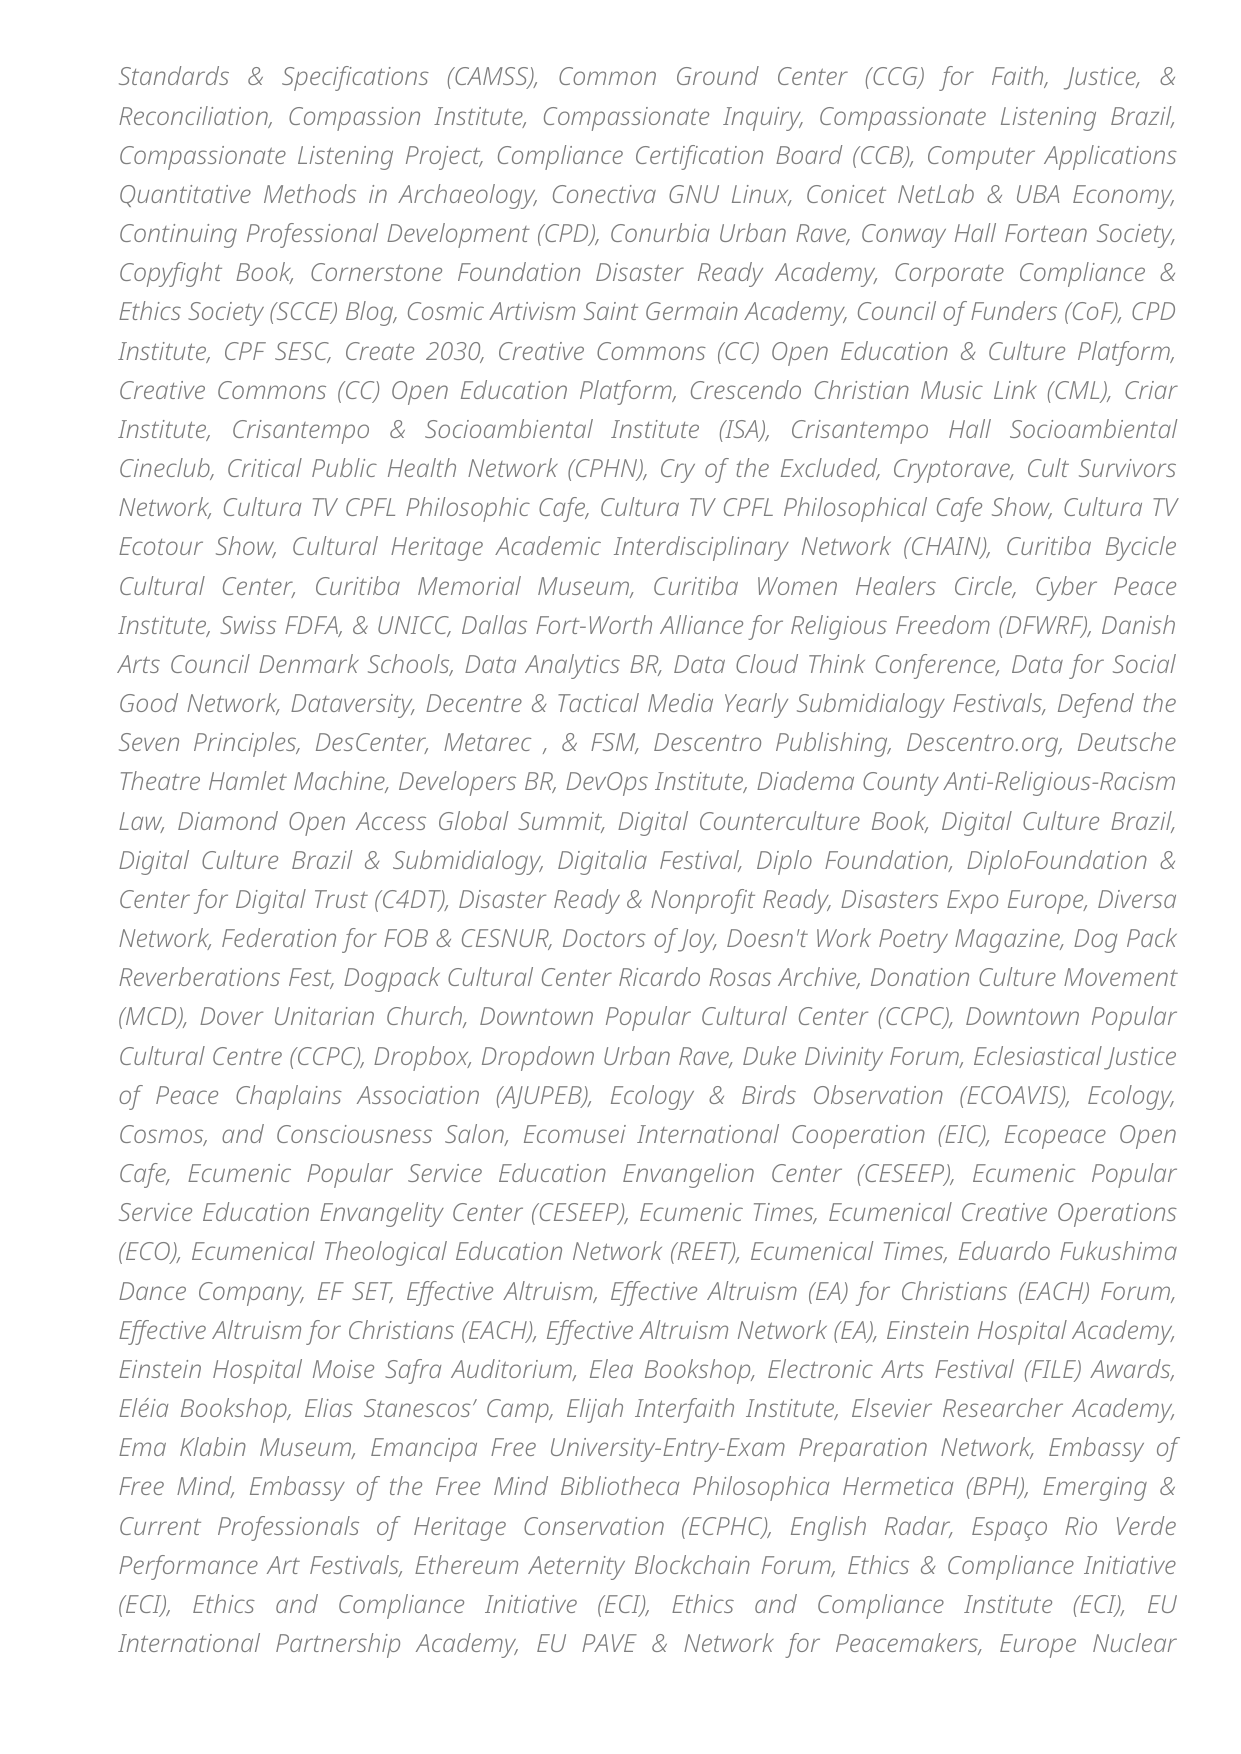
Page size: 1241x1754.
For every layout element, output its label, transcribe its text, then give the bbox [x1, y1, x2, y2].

text Standards & Specifications (CAMSS), Common Ground Center (CCG) for Faith, Justice, & Reconciliation, Compassion Institute, Compassionate Inquiry, Compassionate Listening Brazil, Compassionate Listening Project, Compliance Certification Board (CCB), Computer Applications Quantitative Methods in Archaeology, Conectiva GNU Linux, Conicet NetLab & UBA Economy, Continuing Professional Development (CPD), Conurbia Urban Rave, Conway Hall Fortean Society, Copyfight Book, Cornerstone Foundation Disaster Ready Academy, Corporate Compliance & Ethics Society (SCCE) Blog, Cosmic Artivism Saint Germain Academy, Council of Funders (CoF), CPD Institute, CPF SESC, Create 2030, Creative Commons (CC) Open Education & Culture Platform, Creative Commons (CC) Open Education Platform, Crescendo Christian Music Link (CML), Criar Institute, Crisantempo & Socioambiental Institute (ISA), Crisantempo Hall Socioambiental Cineclub, Critical Public Health Network (CPHN), Cry of the Excluded, Cryptorave, Cult Survivors Network, Cultura TV CPFL Philosophic Cafe, Cultura TV CPFL Philosophical Cafe Show, Cultura TV Ecotour Show, Cultural Heritage Academic Interdisciplinary Network (CHAIN), Curitiba Bycicle Cultural Center, Curitiba Memorial Museum, Curitiba Women Healers Circle, Cyber Peace Institute, Swiss FDFA, & UNICC, Dallas Fort-Worth Alliance for Religious Freedom (DFWRF), Danish Arts Council Denmark Schools, Data Analytics BR, Data Cloud Think Conference, Data for Social Good Network, Dataversity, Decentre & Tactical Media Yearly Submidialogy Festivals, Defend the Seven Principles, DesCenter, Metarec , & FSM, Descentro Publishing, Descentro.org, Deutsche Theatre Hamlet Machine, Developers BR, DevOps Institute, Diadema County Anti-Religious-Racism Law, Diamond Open Access Global Summit, Digital Counterculture Book, Digital Culture Brazil, Digital Culture Brazil & Submidialogy, Digitalia Festival, Diplo Foundation, DiploFoundation & Center for Digital Trust (C4DT), Disaster Ready & Nonprofit Ready, Disasters Expo Europe, Diversa Network, Federation for FOB & CESNUR, Doctors of Joy, Doesn't Work Poetry Magazine, Dog Pack Reverberations Fest, Dogpack Cultural Center Ricardo Rosas Archive, Donation Culture Movement (MCD), Dover Unitarian Church, Downtown Popular Cultural Center (CCPC), Downtown Popular Cultural Centre (CCPC), Dropbox, Dropdown Urban Rave, Duke Divinity Forum, Eclesiastical Justice of Peace Chaplains Association (AJUPEB), Ecology & Birds Observation (ECOAVIS), Ecology, Cosmos, and Consciousness Salon, Ecomusei International Cooperation (EIC), Ecopeace Open Cafe, Ecumenic Popular Service Education Envangelion Center (CESEEP), Ecumenic Popular Service Education Envangelity Center (CESEEP), Ecumenic Times, Ecumenical Creative Operations (ECO), Ecumenical Theological Education Network (REET), Ecumenical Times, Eduardo Fukushima Dance Company, EF SET, Effective Altruism, Effective Altruism (EA) for Christians (EACH) Forum, Effective Altruism for Christians (EACH), Effective Altruism Network (EA), Einstein Hospital Academy, Einstein Hospital Moise Safra Auditorium, Elea Bookshop, Electronic Arts Festival (FILE) Awards, Eléia Bookshop, Elias Stanescos’ Camp, Elijah Interfaith Institute, Elsevier Researcher Academy, Ema Klabin Museum, Emancipa Free University-Entry-Exam Preparation Network, Embassy of Free Mind, Embassy of the Free Mind Bibliotheca Philosophica Hermetica (BPH), Emerging & Current Professionals of Heritage Conservation (ECPHC), English Radar, Espaço Rio Verde Performance Art Festivals, Ethereum Aeternity Blockchain Forum, Ethics & Compliance Initiative (ECI), Ethics and Compliance Initiative (ECI), Ethics and Compliance Institute (ECI), EU International Partnership Academy, EU PAVE & Network for Peacemakers, Europe Nuclear [118, 59, 1181, 1660]
